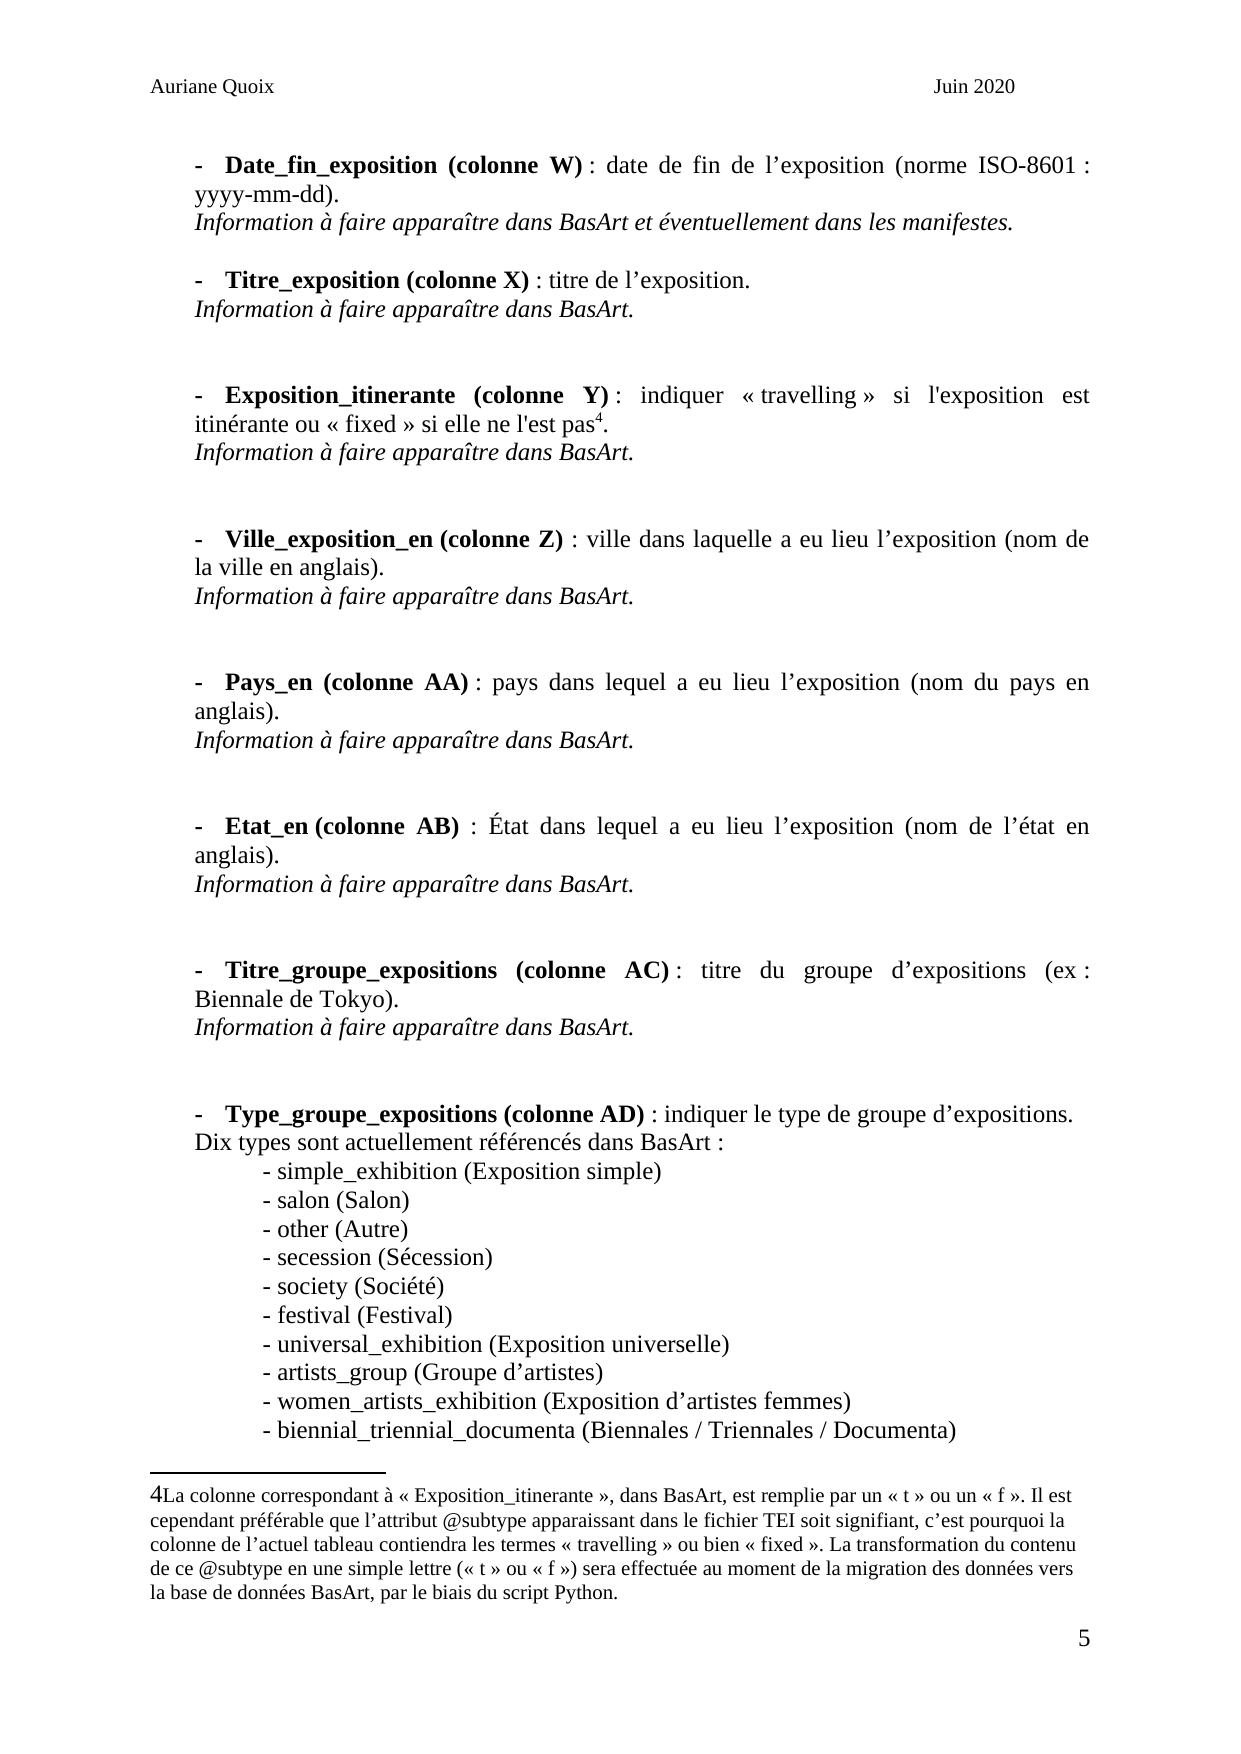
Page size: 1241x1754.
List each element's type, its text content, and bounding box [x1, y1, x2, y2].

list Date_fin_exposition (colonne W) : date de fin de l’exposition (norme ISO-8601 : yyyy-mm-dd). [194, 150, 1090, 207]
list Exposition_itinerante (colonne Y) : indiquer « travelling » si l'exposition est itinérante ou « fixed » si elle ne l'est pas. [194, 380, 1090, 437]
list Ville_exposition_en (colonne Z) : ville dans laquelle a eu lieu l’exposition (nom de la ville en anglais). [194, 524, 1090, 581]
text Information à faire apparaître dans BasArt. [150, 1012, 1090, 1041]
text Information à faire apparaître dans BasArt et éventuellement dans les manifestes. [150, 207, 1090, 236]
text - simple_exhibition (Exposition simple) [225, 1156, 1090, 1185]
list Type_groupe_expositions (colonne AD) : indiquer le type de groupe d’expositions. [194, 1099, 1090, 1127]
text Information à faire apparaître dans BasArt. [150, 869, 1090, 897]
text - salon (Salon) [225, 1185, 1090, 1214]
text Information à faire apparaître dans BasArt. [194, 294, 1090, 322]
text - other (Autre) [187, 1214, 1090, 1242]
text - artists_group (Groupe d’artistes) [187, 1357, 1090, 1386]
text - women_artists_exhibition (Exposition d’artistes femmes) [187, 1386, 1090, 1415]
text Information à faire apparaître dans BasArt. [150, 437, 1090, 466]
text - secession (Sécession) [187, 1242, 1090, 1271]
list Titre_exposition (colonne X) : titre de l’exposition. [194, 265, 1090, 294]
list Titre_groupe_expositions (colonne AC) : titre du groupe d’expositions (ex : Biennale de Tokyo). [194, 955, 1090, 1012]
text - festival (Festival) [187, 1300, 1090, 1329]
list Etat_en (colonne AB) : État dans lequel a eu lieu l’exposition (nom de l’état en anglais). [194, 811, 1090, 869]
text Information à faire apparaître dans BasArt. [150, 725, 1090, 754]
text - universal_exhibition (Exposition universelle) [187, 1329, 1090, 1357]
text Dix types sont actuellement référencés dans BasArt : [194, 1127, 1090, 1156]
text Information à faire apparaître dans BasArt. [150, 581, 1090, 610]
text - biennial_triennial_documenta (Biennales / Triennales / Documenta) [187, 1415, 1090, 1444]
text - society (Société) [187, 1271, 1090, 1300]
list La colonne correspondant à « Exposition_itinerante », dans BasArt, est remplie par un « t » ou un « f ». Il est cependant préférable que l’attribut @subtype apparaissant dans le fichier TEI soit signifiant, c’est pourquoi la colonne de l’actuel tableau contiendra les termes « travelling » ou bien « fixed ». La transformation du contenu de ce @subtype en une simple lettre (« t » ou « f ») sera effectuée au moment de la migration des données vers la base de données BasArt, par le biais du script Python. [150, 1479, 1090, 1604]
list Pays_en (colonne AA) : pays dans lequel a eu lieu l’exposition (nom du pays en anglais). [194, 667, 1090, 725]
